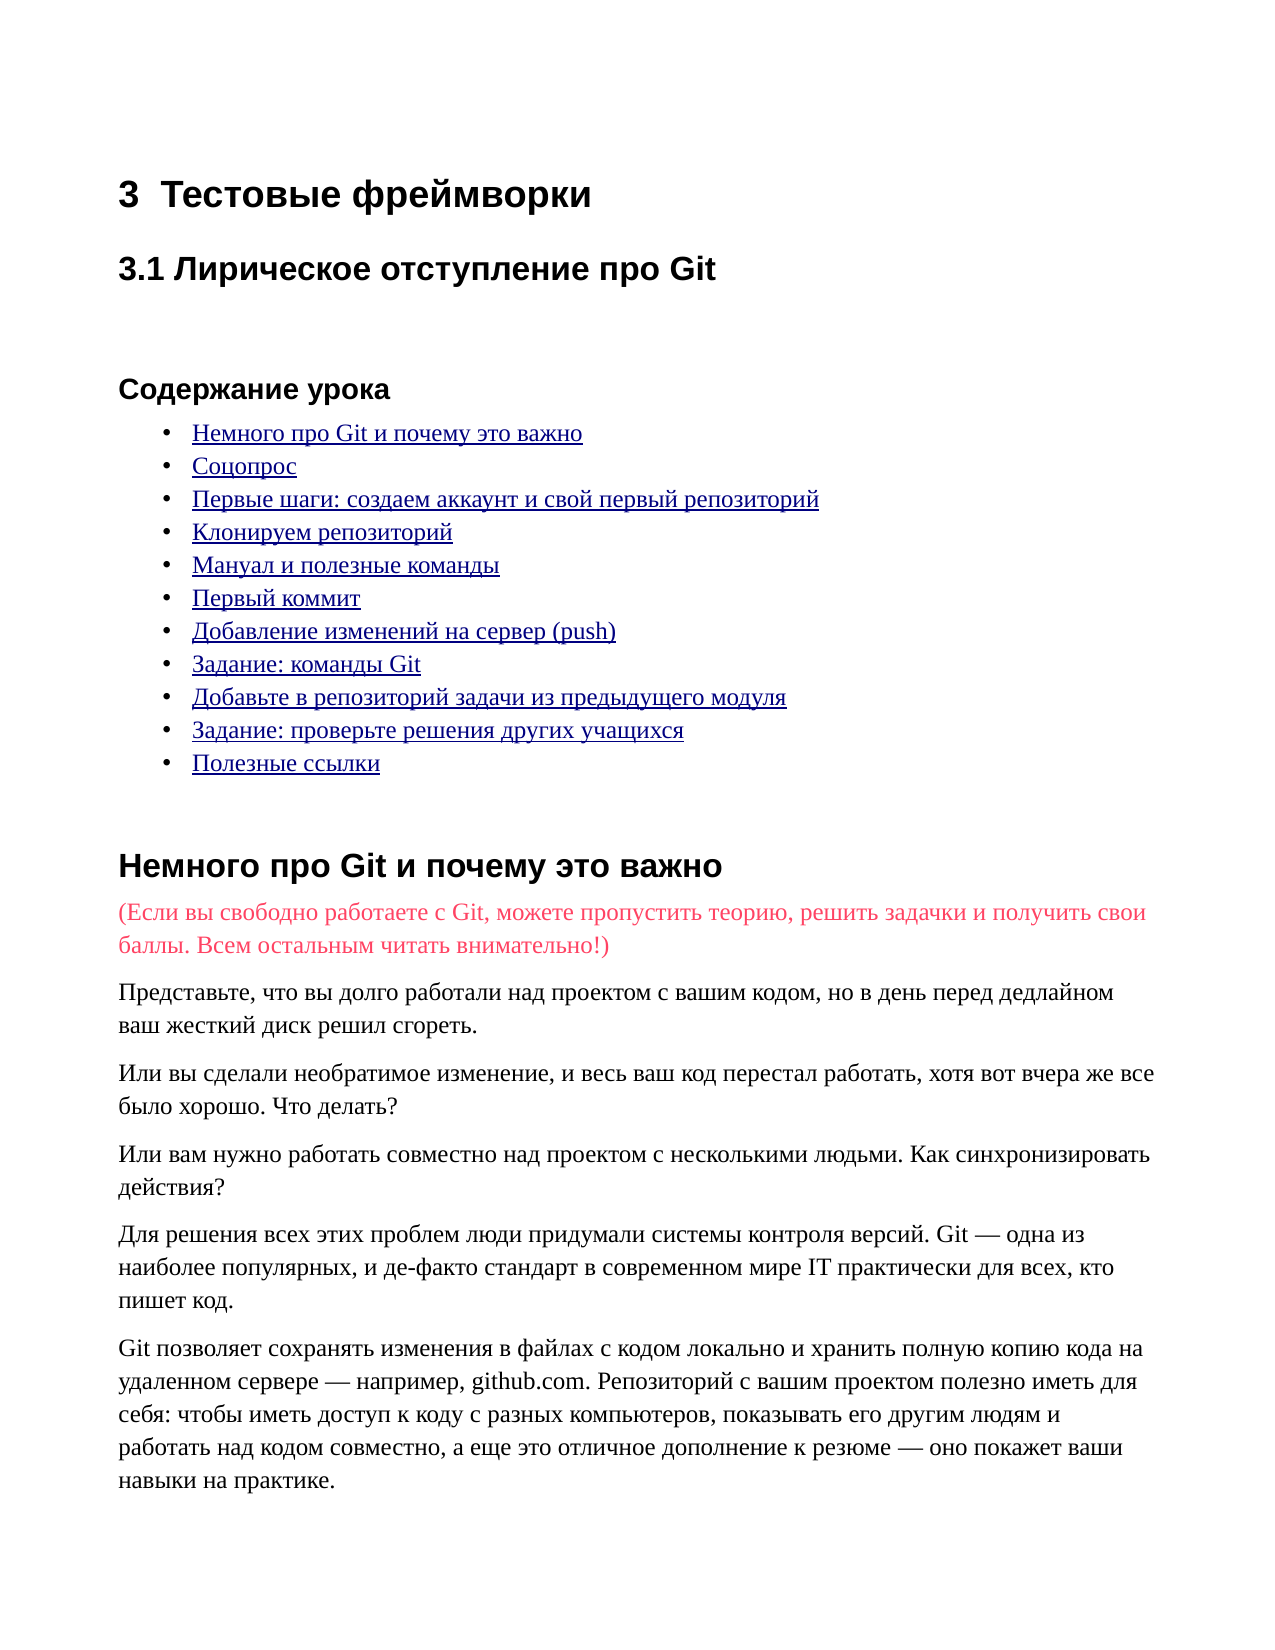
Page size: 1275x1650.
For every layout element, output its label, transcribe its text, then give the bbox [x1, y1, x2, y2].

text Или вы сделали необратимое изменение, и весь ваш код перестал работать, хотя вот вчера же все было хорошо. Что делать? [118, 1058, 1157, 1120]
list Полезные ссылки [162, 748, 1157, 777]
text Представьте, что вы долго работали над проектом с вашим кодом, но в день перед дедлайном ваш жесткий диск решил сгореть. [118, 977, 1157, 1039]
list Задание: проверьте решения других учащихся [162, 716, 1157, 744]
subtitle 3.1 Лирическое отступление про Git [118, 249, 1157, 287]
text (Если вы свободно работаете с Git, можете пропустить теорию, решить задачки и получить свои баллы. Всем остальным читать внимательно!) [118, 897, 1157, 959]
subtitle Немного про Git и почему это важно [118, 846, 1157, 884]
subtitle 3 Тестовые фреймворки [118, 172, 1157, 216]
list Задание: команды Git [162, 649, 1157, 678]
text Или вам нужно работать совместно над проектом с несколькими людьми. Как синхронизировать действия? [118, 1139, 1157, 1201]
list Соцопрос [162, 451, 1157, 480]
list Клонируем репозиторий [162, 517, 1157, 546]
subtitle Содержание урока [118, 372, 1157, 406]
text Для решения всех этих проблем люди придумали системы контроля версий. Git — одна из наиболее популярных, и де-факто стандарт в современном мире IT практически для всех, кто пишет код. [118, 1219, 1157, 1314]
text Git позволяет сохранять изменения в файлах с кодом локально и хранить полную копию кода на удаленном сервере — например, github.com. Репозиторий с вашим проектом полезно иметь для себя: чтобы иметь доступ к коду с разных компьютеров, показывать его другим людям и работать над кодом совместно, а еще это отличное дополнение к резюме — оно покажет ваши навыки на практике. [118, 1333, 1157, 1494]
list Немного про Git и почему это важно [162, 418, 1157, 447]
list Мануал и полезные команды [162, 550, 1157, 579]
list Добавление изменений на сервер (push) [162, 616, 1157, 645]
list Первый коммит [162, 583, 1157, 612]
list Первые шаги: создаем аккаунт и свой первый репозиторий [162, 484, 1157, 513]
list Добавьте в репозиторий задачи из предыдущего модуля [162, 682, 1157, 711]
